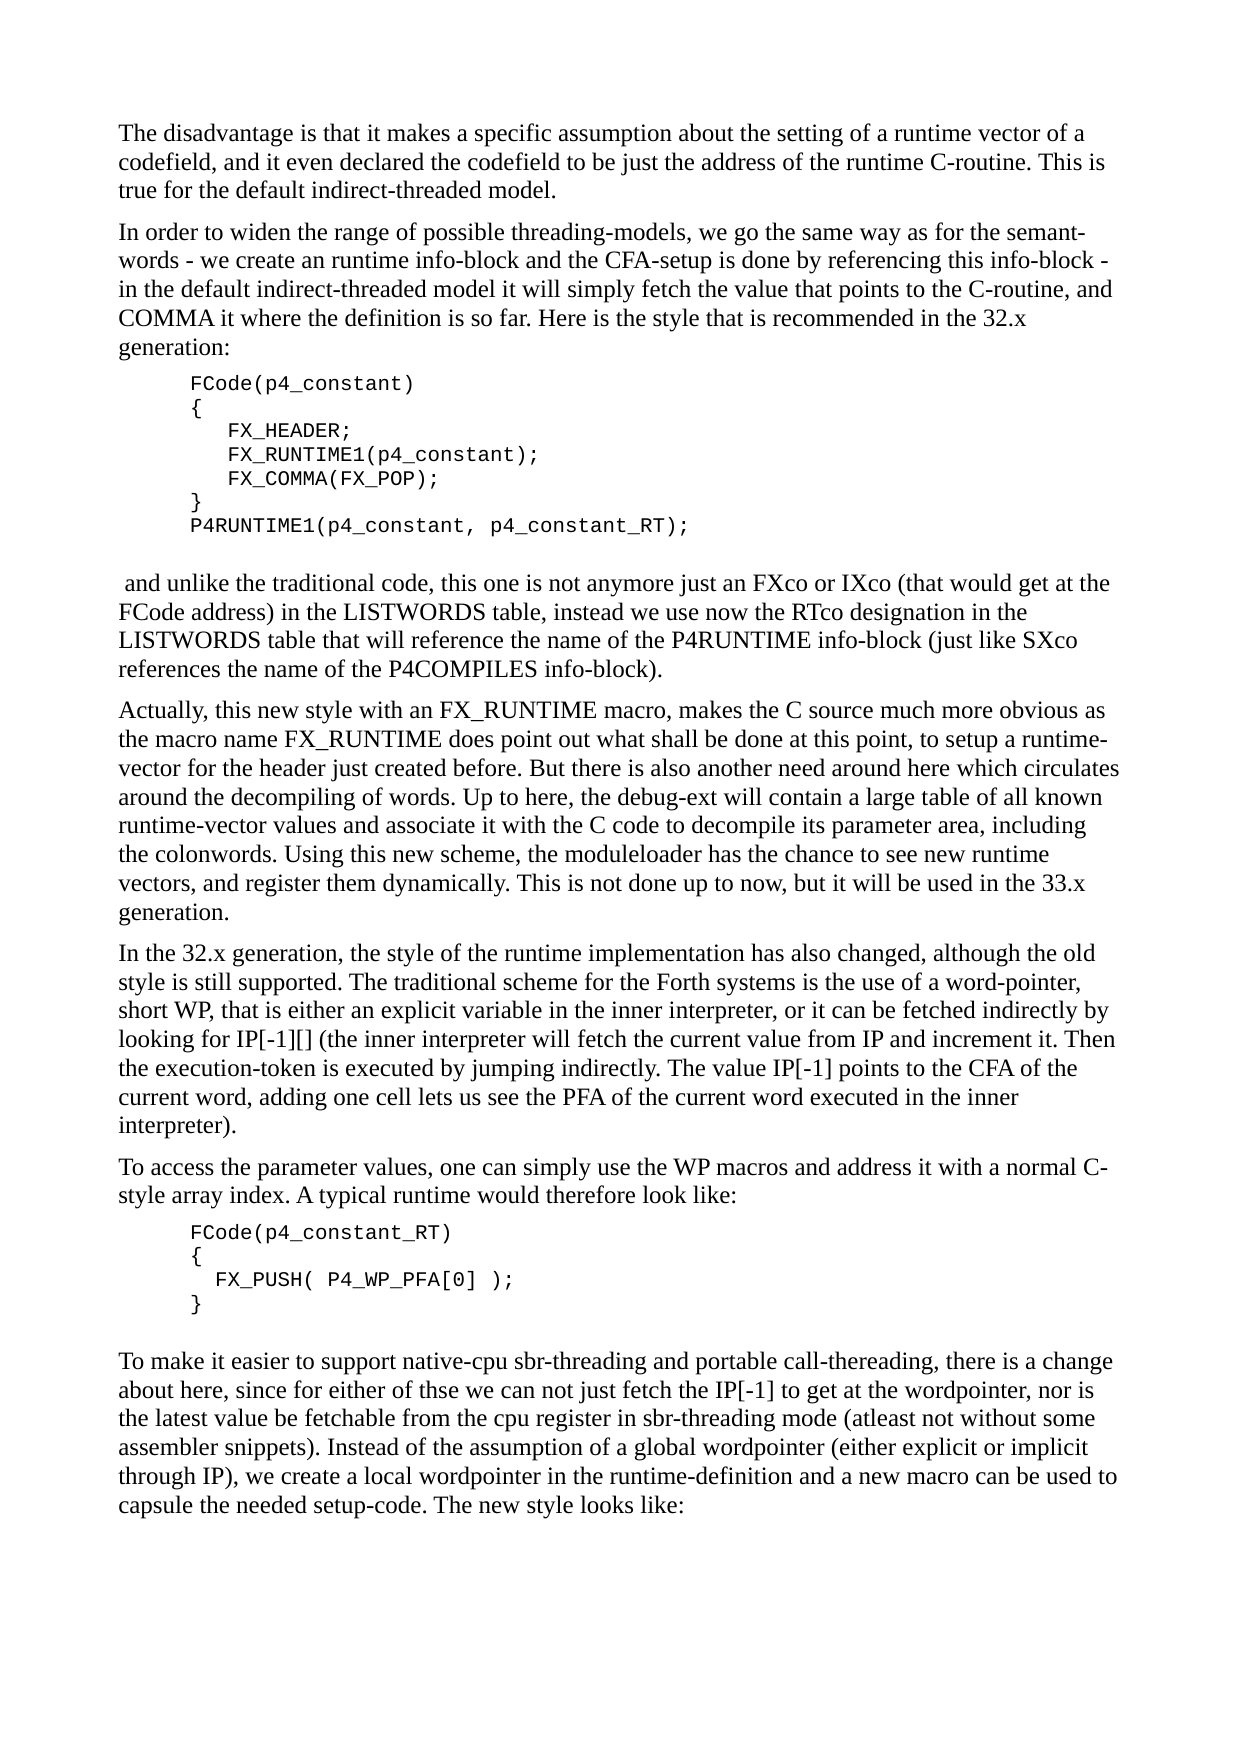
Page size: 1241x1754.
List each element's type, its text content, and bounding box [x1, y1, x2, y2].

text FCode(p4_constant) { FX_HEADER; FX_RUNTIME1(p4_constant); FX_COMMA(FX_POP); } P4RUNTIME1(p4_constant, p4_constant_RT); [177, 373, 1063, 539]
text To access the parameter values, one can simply use the WP macros and address it with a normal C-style array index. A typical runtime would therefore look like: [118, 1152, 1122, 1209]
text Actually, this new style with an FX_RUNTIME macro, makes the C source much more obvious as the macro name FX_RUNTIME does point out what shall be done at this point, to setup a runtime-vector for the header just created before. But there is also another need around here which circulates around the decompiling of words. Up to here, the debug-ext will contain a large table of all known runtime-vector values and associate it with the C code to decompile its parameter area, including the colonwords. Using this new scheme, the moduleloader has the chance to see new runtime vectors, and register them dynamically. This is not done up to now, but it will be used in the 33.x generation. [118, 696, 1122, 926]
text The disadvantage is that it makes a specific assumption about the setting of a runtime vector of a codefield, and it even declared the codefield to be just the address of the runtime C-routine. This is true for the default indirect-threaded model. [118, 118, 1122, 204]
text In the 32.x generation, the style of the runtime implementation has also changed, although the old style is still supported. The traditional scheme for the Forth systems is the use of a word-pointer, short WP, that is either an explicit variable in the inner interpreter, or it can be fetched indirectly by looking for IP[-1][] (the inner interpreter will fetch the current value from IP and increment it. Then the execution-token is executed by jumping indirectly. The value IP[-1] points to the CFA of the current word, adding one cell lets us see the PFA of the current word executed in the inner interpreter). [118, 938, 1122, 1139]
text and unlike the traditional code, this one is not anymore just an FXco or IXco (that would get at the FCode address) in the LISTWORDS table, instead we use now the RTco designation in the LISTWORDS table that will reference the name of the P4RUNTIME info-block (just like SXco references the name of the P4COMPILES info-block). [118, 568, 1122, 683]
text FCode(p4_constant_RT) { FX_PUSH( P4_WP_PFA[0] ); } [177, 1222, 1063, 1316]
text To make it easier to support native-cpu sbr-threading and portable call-thereading, there is a change about here, since for either of thse we can not just fetch the IP[-1] to get at the wordpointer, nor is the latest value be fetchable from the cpu register in sbr-threading mode (atleast not without some assembler snippets). Instead of the assumption of a global wordpointer (either explicit or implicit through IP), we create a local wordpointer in the runtime-definition and a new macro can be used to capsule the needed setup-code. The new style looks like: [118, 1346, 1122, 1518]
text In order to widen the range of possible threading-models, we go the same way as for the semant-words - we create an runtime info-block and the CFA-setup is done by referencing this info-block - in the default indirect-threaded model it will simply fetch the value that points to the C-routine, and COMMA it where the definition is so far. Here is the style that is recommended in the 32.x generation: [118, 217, 1122, 361]
